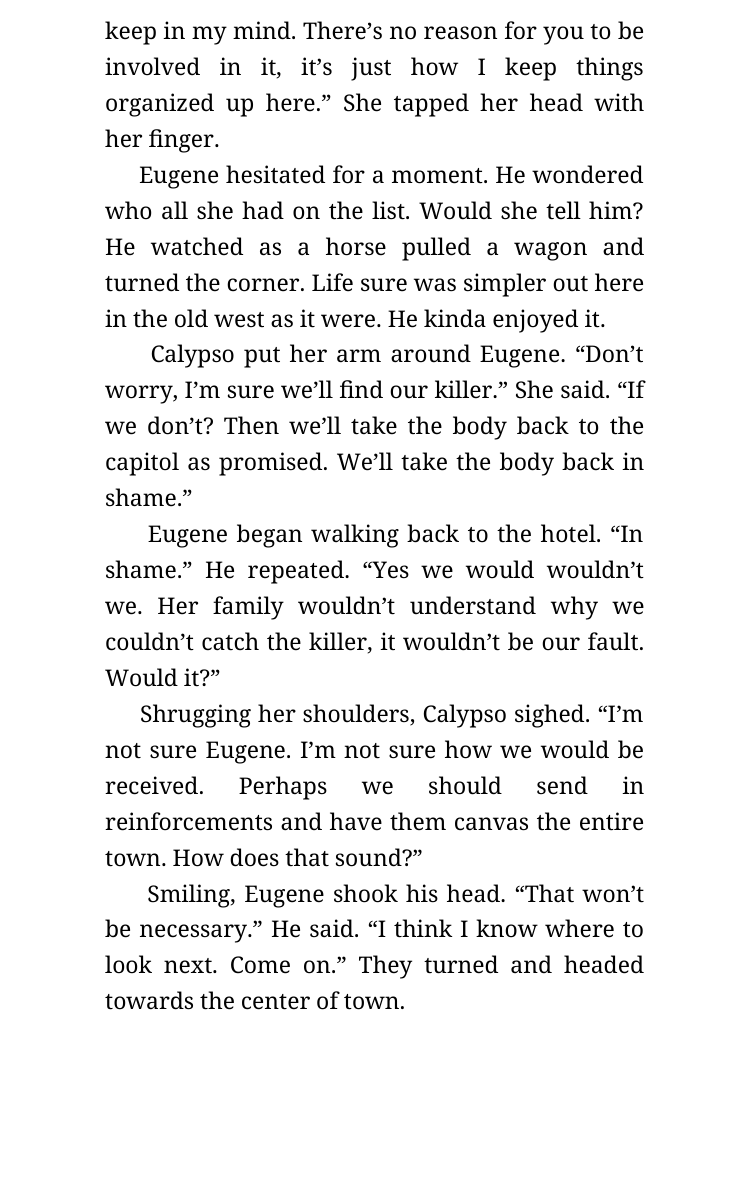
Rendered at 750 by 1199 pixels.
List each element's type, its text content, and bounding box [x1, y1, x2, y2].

text Eugene began walking back to the hotel. “In shame.” He repeated. “Yes we would wouldn’t we. Her family wouldn’t understand why we couldn’t catch the killer, it wouldn’t be our fault. Would it?” [105, 518, 645, 693]
text Smiling, Eugene shook his head. “That won’t be necessary.” He said. “I think I know where to look next. Come on.” They turned and headed towards the center of town. [105, 877, 645, 1017]
text Shrugging her shoulders, Calypso sighed. “I’m not sure Eugene. I’m not sure how we would be received. Perhaps we should send in reinforcements and have them canvas the entire town. How does that sound?” [105, 698, 645, 873]
text keep in my mind. There’s no reason for you to be involved in it, it’s just how I keep things organized up here.” She tapped her head with her finger. [105, 15, 645, 154]
text Calypso put her arm around Eugene. “Don’t worry, I’m sure we’ll find our killer.” She said. “If we don’t? Then we’ll take the body back to the capitol as promised. We’ll take the body back in shame.” [105, 338, 645, 513]
text Eugene hesitated for a moment. He wondered who all she had on the list. Would she tell him? He watched as a horse pulled a wagon and turned the corner. Life sure was simpler out here in the old west as it were. He kinda enjoyed it. [105, 159, 645, 334]
